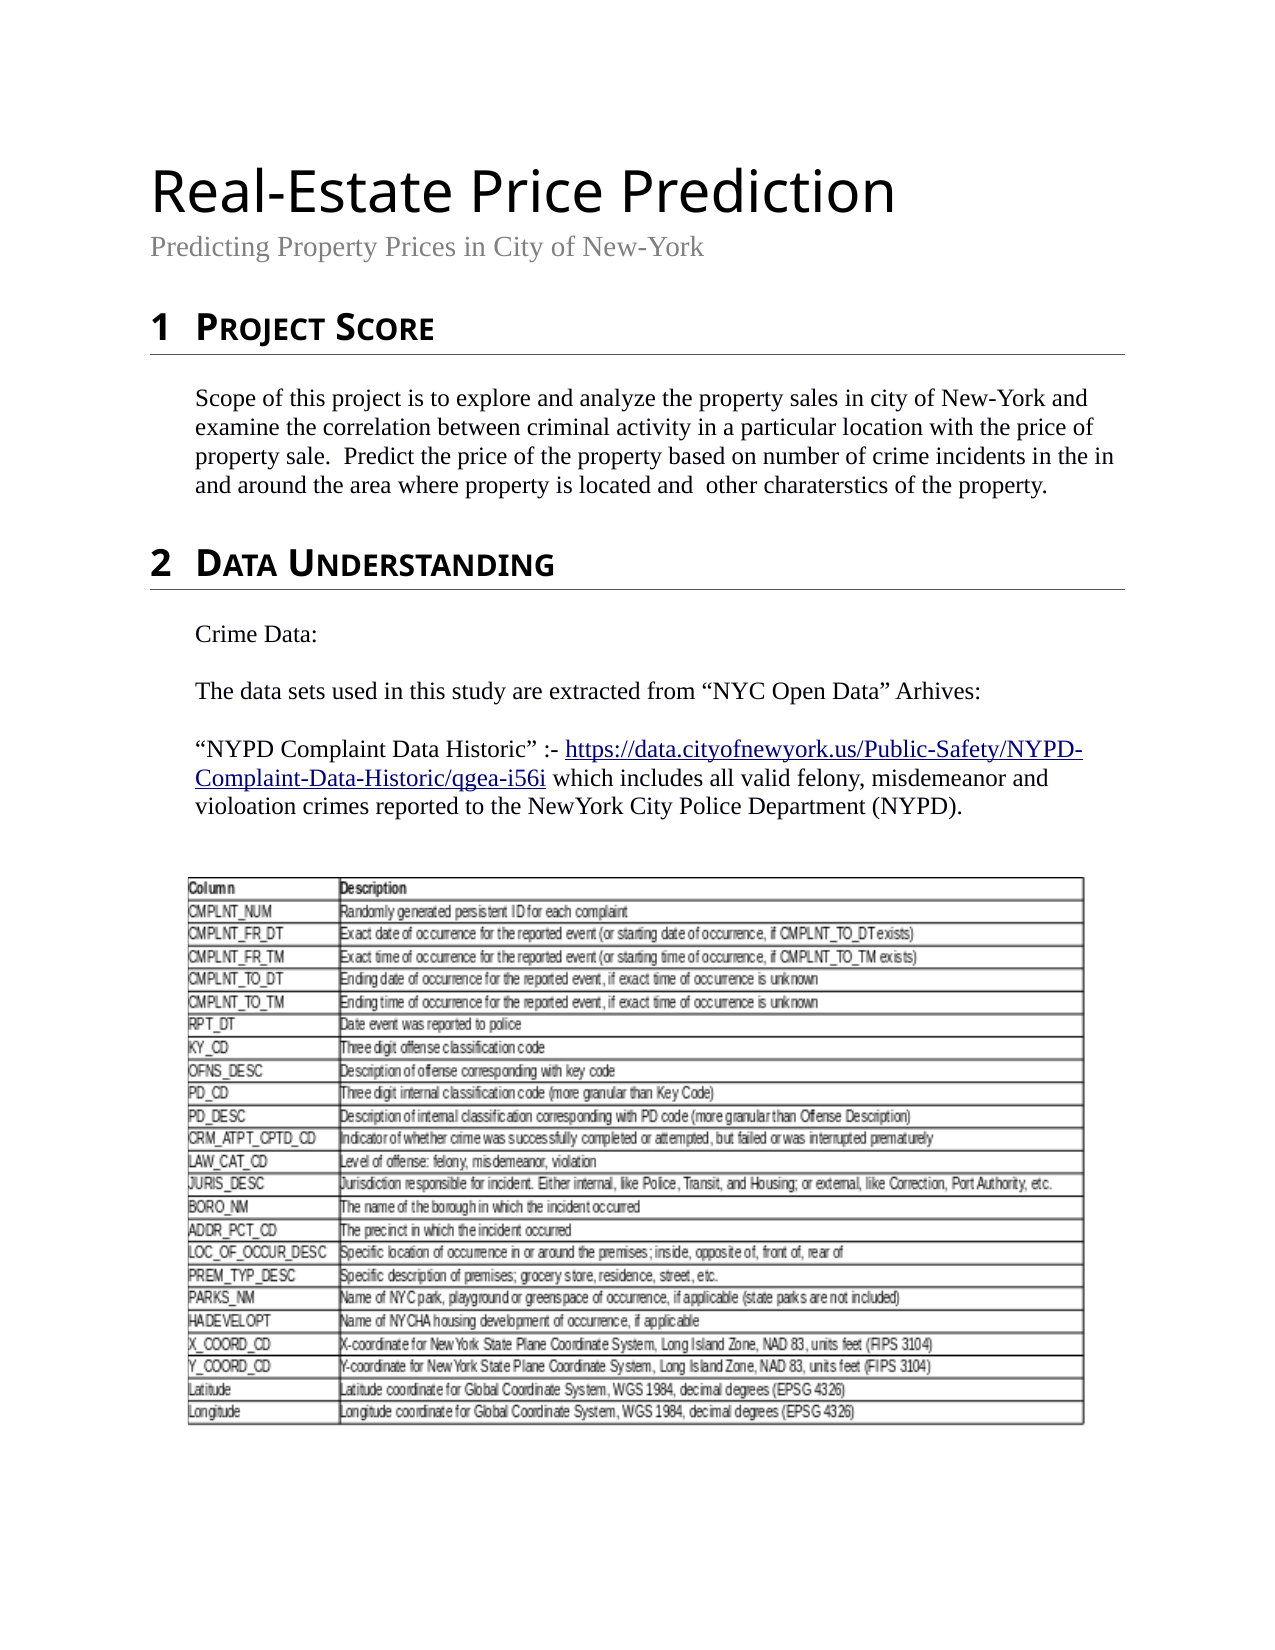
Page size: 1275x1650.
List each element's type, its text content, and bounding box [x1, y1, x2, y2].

subtitle Project Score [150, 301, 1125, 354]
text The data sets used in this study are extracted from “NYC Open Data” Arhives: [195, 676, 1125, 705]
title Real-Estate Price Prediction [150, 150, 1125, 229]
text Scope of this project is to explore and analyze the property sales in city of New-York and examine the correlation between criminal activity in a particular location with the price of property sale. Predict the price of the property based on number of crime incidents in the in and around the area where property is located and other charaterstics of the property. [195, 383, 1125, 498]
text Crime Data: [195, 619, 1125, 648]
text Predicting Property Prices in City of New-York [150, 229, 1125, 263]
subtitle Data Understanding [150, 536, 1125, 589]
text “NYPD Complaint Data Historic” :- https://data.cityofnewyork.us/Public-Safety/NYPD-Complaint-Data-Historic/qgea-i56i which includes all valid felony, misdemeanor and violoation crimes reported to the NewYork City Police Department (NYPD). [195, 734, 1125, 820]
